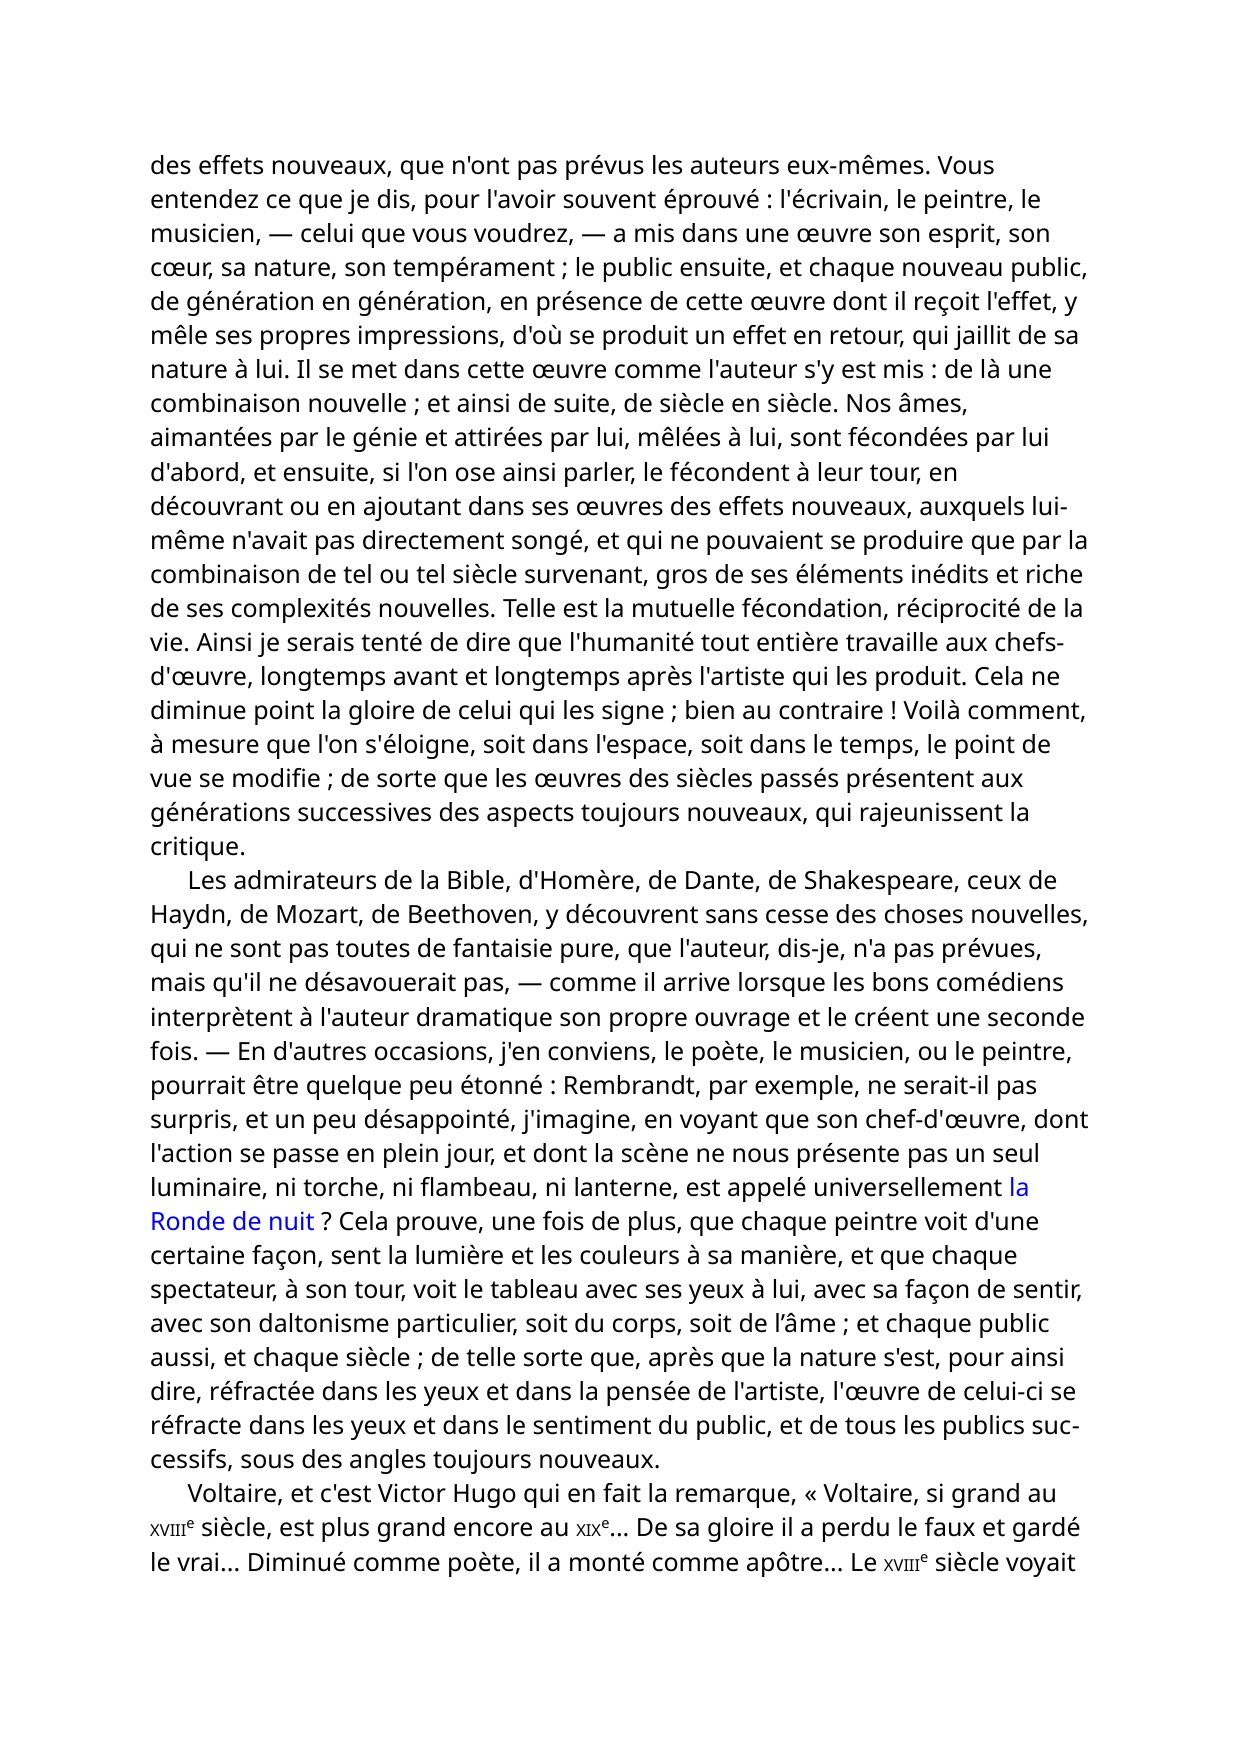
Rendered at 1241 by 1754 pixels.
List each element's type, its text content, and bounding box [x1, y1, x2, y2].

text Les admirateurs de la Bible, d'Homère, de Dante, de Shakespeare, ceux de Haydn, de Mozart, de Beethoven, y découvrent sans cesse des choses nouvelles, qui ne sont pas toutes de fantaisie pure, que l'auteur, dis-je, n'a pas prévues, mais qu'il ne désavouerait pas, — comme il arrive lorsque les bons comédiens interprètent à l'auteur dramatique son propre ouvrage et le créent une seconde fois. — En d'autres occasions, j'en conviens, le poète, le musicien, ou le peintre, pourrait être quelque peu étonné : Rembrandt, par exemple, ne serait-il pas surpris, et un peu désappointé, j'imagine, en voyant que son chef-d'œuvre, dont l'action se passe en plein jour, et dont la scène ne nous présente pas un seul luminaire, ni torche, ni flambeau, ni lanterne, est appelé universellement la Ronde de nuit ? Cela prouve, une fois de plus, que chaque peintre voit d'une certaine façon, sent la lumière et les couleurs à sa manière, et que chaque spectateur, à son tour, voit le tableau avec ses yeux à lui, avec sa façon de sentir, avec son daltonisme particulier, soit du corps, soit de l’âme ; et chaque public aussi, et chaque siècle ; de telle sorte que, après que la nature s'est, pour ainsi dire, réfractée dans les yeux et dans la pensée de l'artiste, l'œuvre de celui-ci se réfracte dans les yeux et dans le sentiment du public, et de tous les publics suc­cessifs, sous des angles toujours nouveaux. [150, 863, 1091, 1476]
text Voltaire, et c'est Victor Hugo qui en fait la remarque, « Voltaire, si grand au xviiie siècle, est plus grand encore au xixe... De sa gloire il a perdu le faux et gardé le vrai... Diminué comme poète, il a monté comme apôtre... Le xviiie siècle voyait [150, 1476, 1091, 1578]
text des effets nou­veaux, que n'ont pas prévus les auteurs eux-mêmes. Vous entendez ce que je dis, pour l'avoir souvent éprouvé : l'écrivain, le peintre, le musicien, — celui que vous voudrez, — a mis dans une œuvre son esprit, son cœur, sa nature, son tempérament ; le public ensuite, et chaque nouveau public, de génération en génération, en présence de cette œuvre dont il reçoit l'effet, y mêle ses propres impressions, d'où se produit un effet en retour, qui jaillit de sa nature à lui. Il se met dans cette œuvre comme l'auteur s'y est mis : de là une com­binaison nouvelle ; et ainsi de suite, de siècle en siècle. Nos âmes, aimantées par le génie et attirées par lui, mêlées à lui, sont fécondées par lui d'abord, et ensuite, si l'on ose ainsi parler, le fécondent à leur tour, en découvrant ou en ajoutant dans ses œuvres des effets nouveaux, auxquels lui-même n'avait pas directement songé, et qui ne pouvaient se produire que par la combinaison de tel ou tel siècle survenant, gros de ses éléments inédits et riche de ses complexités nouvelles. Telle est la mutuelle fécondation, réciprocité de la vie. Ainsi je serais tenté de dire que l'humanité tout entière travaille aux chefs-d'œuvre, longtemps avant et longtemps après l'artiste qui les produit. Cela ne diminue point la gloire de celui qui les signe ; bien au contraire ! Voilà comment, à mesure que l'on s'éloigne, soit dans l'espace, soit dans le temps, le point de vue se modifie ; de sorte que les œuvres des siècles passés présentent aux générations successives des aspects toujours nouveaux, qui rajeunissent la critique. [150, 148, 1091, 863]
